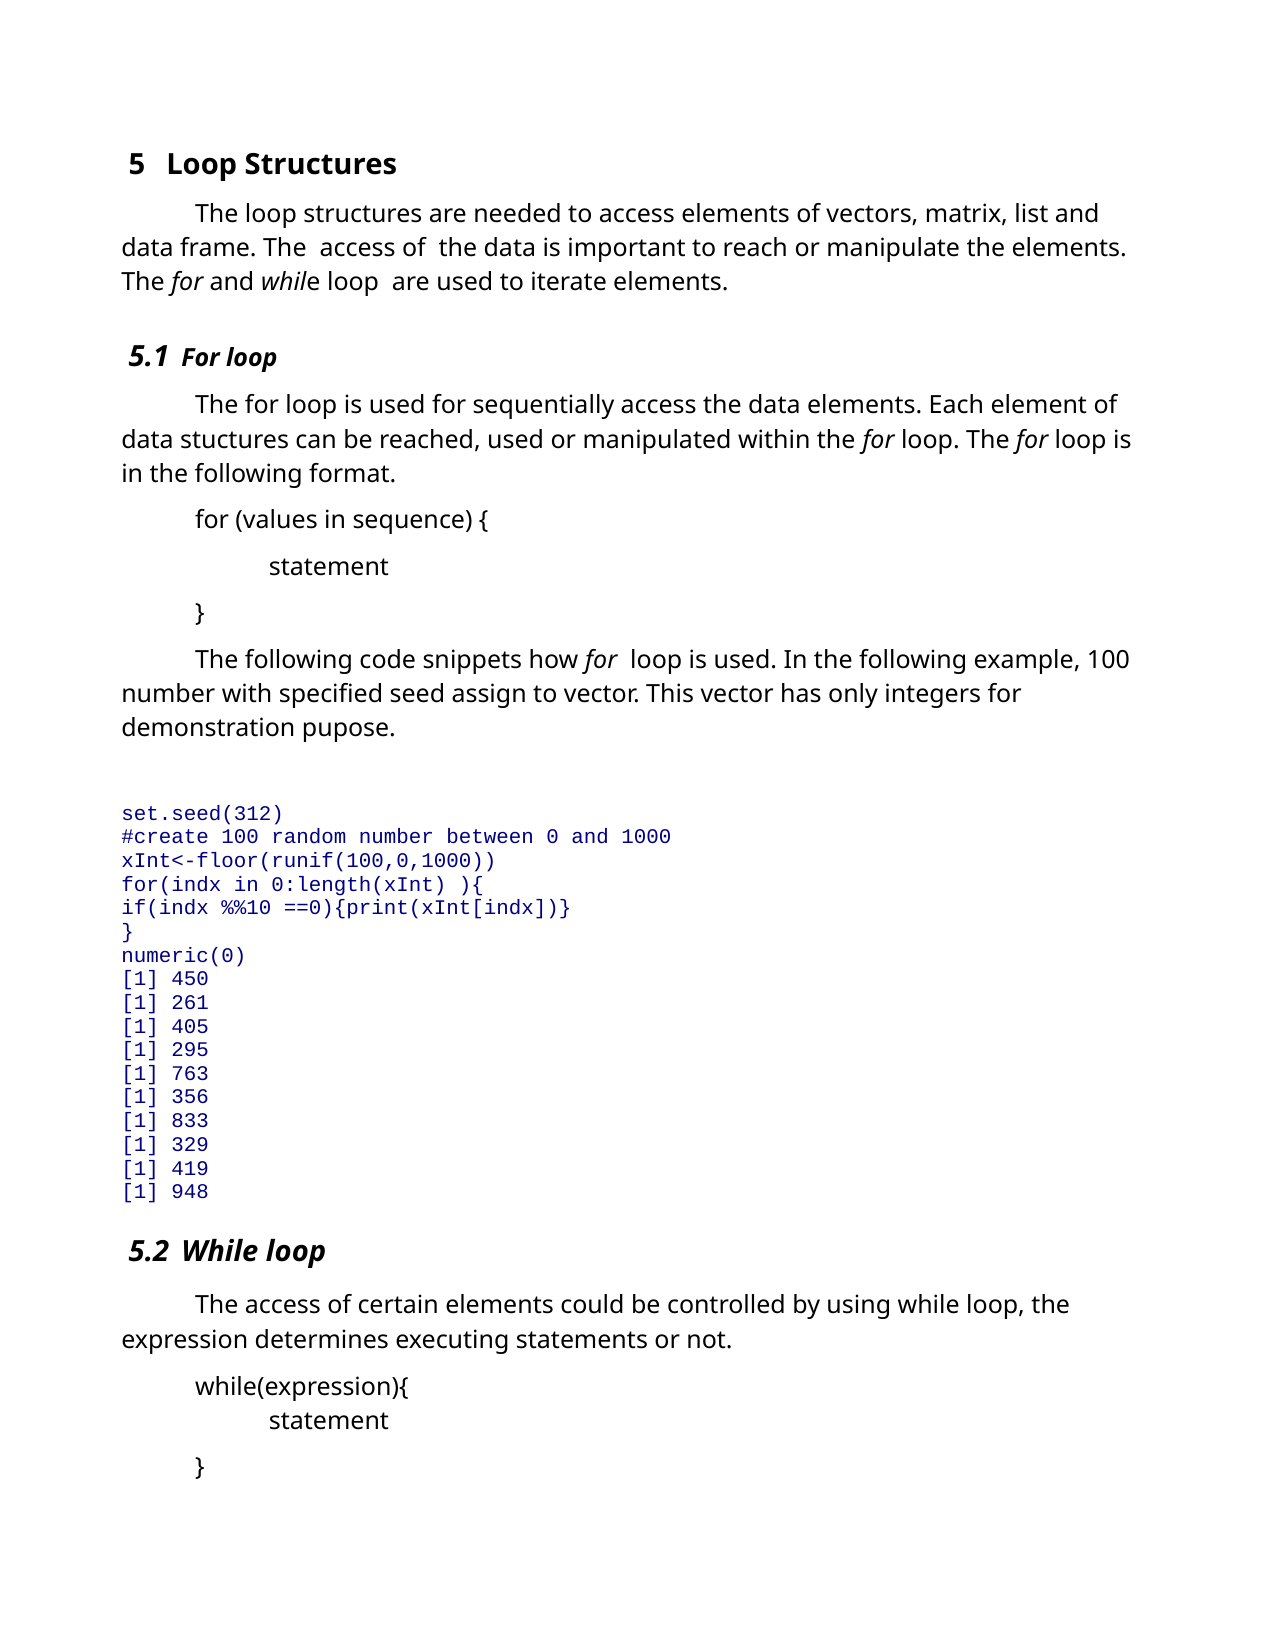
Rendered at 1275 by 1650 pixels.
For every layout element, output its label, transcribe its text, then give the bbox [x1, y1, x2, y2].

text [1] 948 [121, 1181, 1158, 1205]
text The access of certain elements could be controlled by using while loop, the expression determines executing statements or not. [121, 1282, 1158, 1356]
text The loop structures are needed to access elements of vectors, matrix, list and data frame. The access of the data is important to reach or manipulate the elements. The for and while loop are used to iterate elements. [121, 195, 1158, 297]
subtitle Loop Structures [121, 143, 1158, 183]
text if(indx %%10 ==0){print(xInt[indx])} [121, 897, 1158, 921]
text for (values in sequence) { [121, 502, 1158, 536]
text statement [121, 548, 1158, 582]
subtitle For loop [121, 335, 1158, 375]
text [1] 356 [121, 1087, 1158, 1110]
text The following code snippets how for loop is used. In the following example, 100 number with specified seed assign to vector. This vector has only integers for demonstration pupose. [121, 642, 1158, 744]
text xInt<-floor(runif(100,0,1000)) [121, 850, 1158, 874]
text } [121, 921, 1158, 945]
text [1] 329 [121, 1134, 1158, 1157]
text statement [121, 1402, 1158, 1436]
text [1] 295 [121, 1039, 1158, 1063]
text #create 100 random number between 0 and 1000 [121, 826, 1158, 850]
text numeric(0) [121, 945, 1158, 968]
text while(expression){ [121, 1368, 1158, 1402]
text The for loop is used for sequentially access the data elements. Each element of data stuctures can be reached, used or manipulated within the for loop. The for loop is in the following format. [121, 387, 1158, 489]
text } [121, 1449, 1158, 1483]
text set.seed(312) [121, 803, 1158, 826]
text [1] 419 [121, 1157, 1158, 1181]
text [1] 261 [121, 992, 1158, 1016]
text } [121, 595, 1158, 629]
text [1] 405 [121, 1016, 1158, 1039]
text [1] 763 [121, 1063, 1158, 1087]
subtitle While loop [121, 1230, 1158, 1269]
text [1] 450 [121, 968, 1158, 992]
text [1] 833 [121, 1110, 1158, 1134]
text for(indx in 0:length(xInt) ){ [121, 874, 1158, 897]
